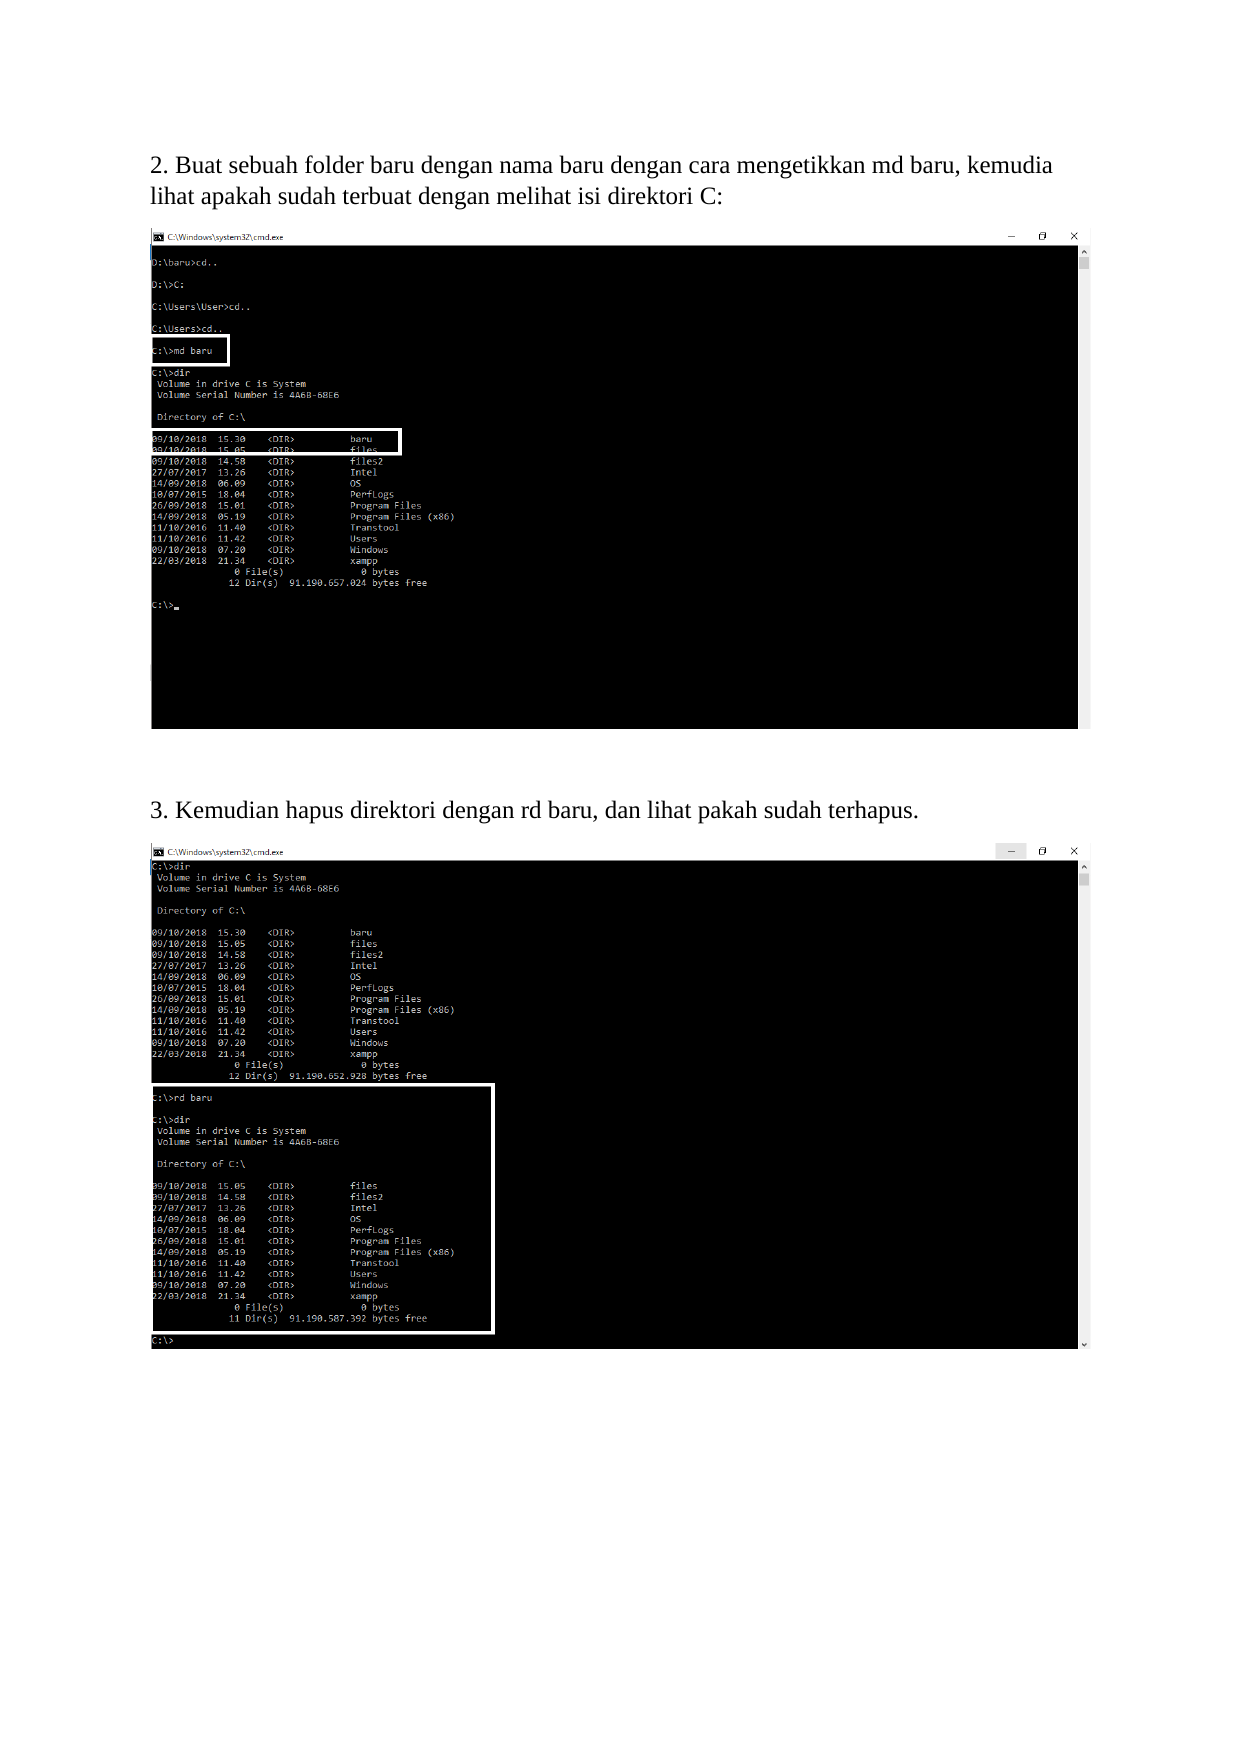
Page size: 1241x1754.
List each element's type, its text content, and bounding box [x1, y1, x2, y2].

text 2. Buat sebuah folder baru dengan nama baru dengan cara mengetikkan md baru, kemudia lihat apakah sudah terbuat dengan melihat isi direktori C: [150, 150, 1090, 210]
picture [150, 228, 1091, 729]
picture [150, 843, 1091, 1349]
text 3. Kemudian hapus direktori dengan rd baru, dan lihat pakah sudah terhapus. [150, 795, 1090, 824]
